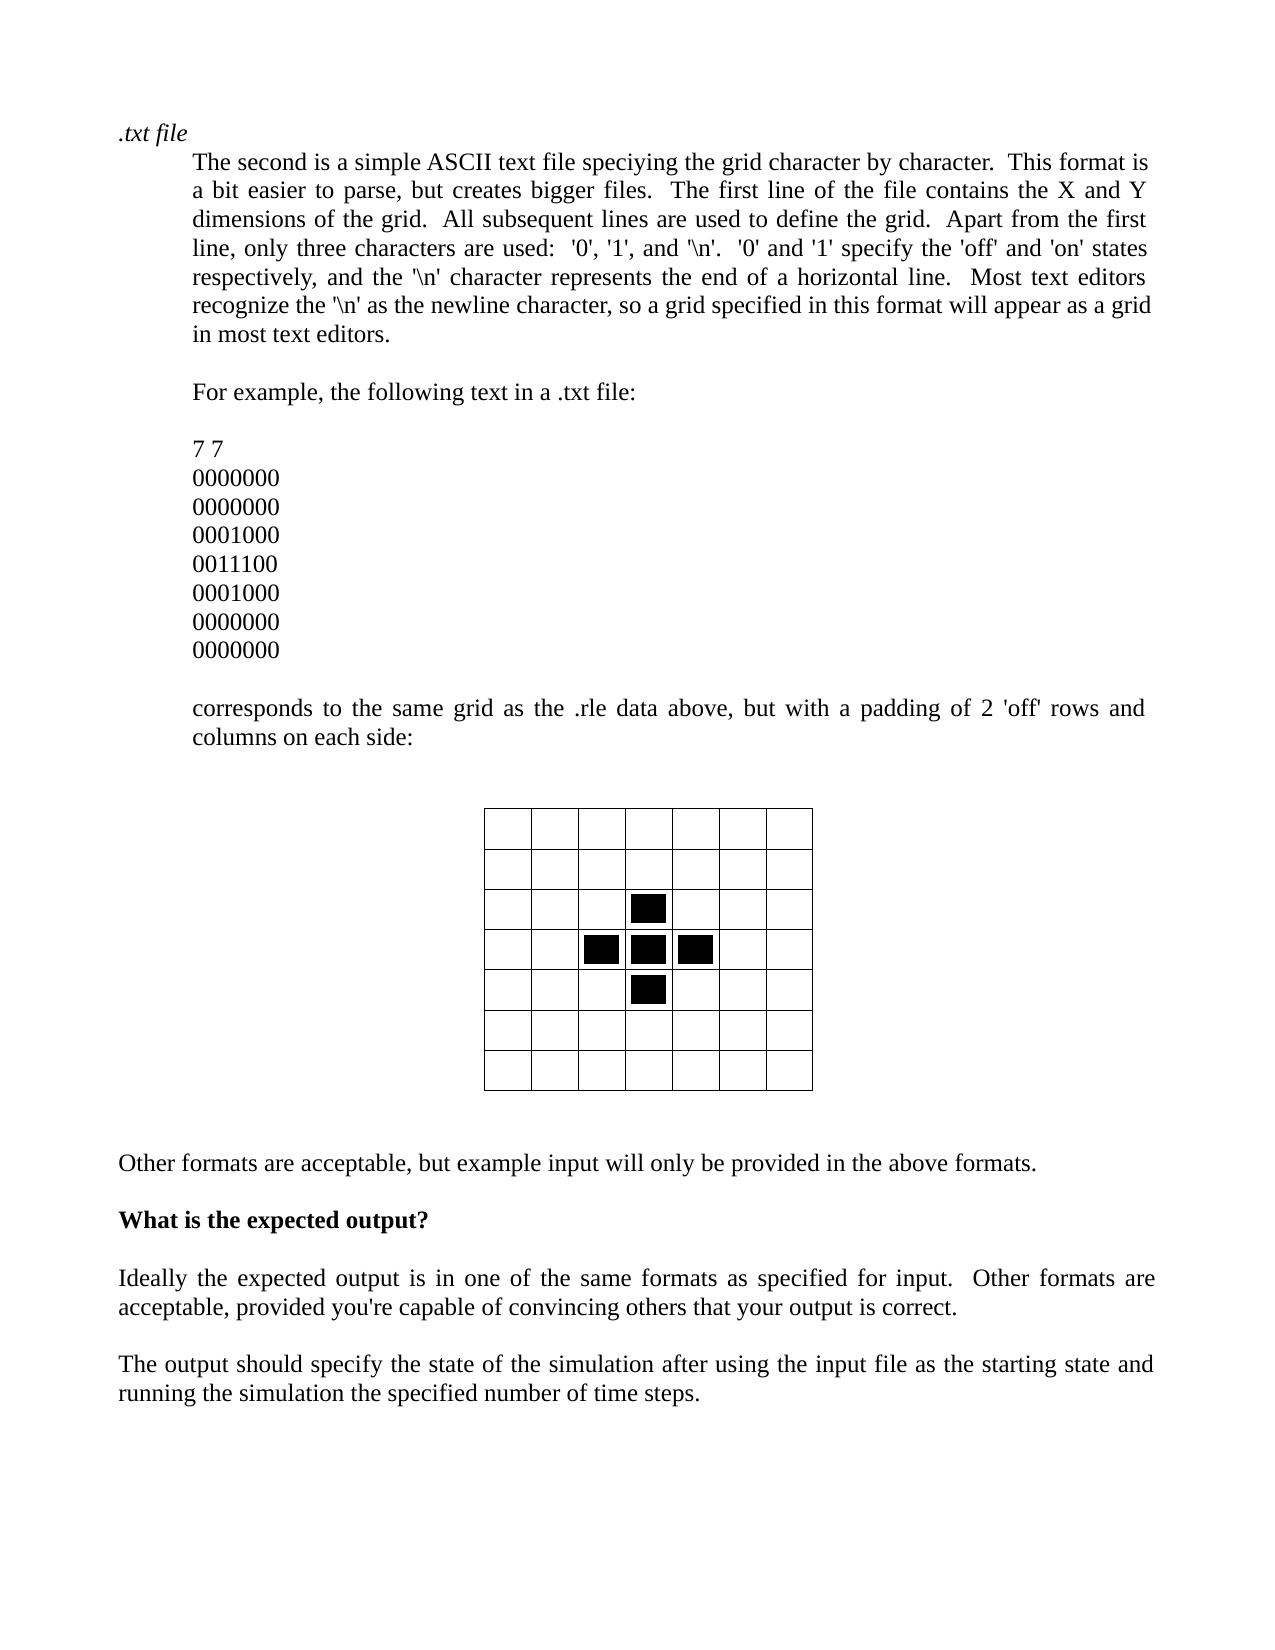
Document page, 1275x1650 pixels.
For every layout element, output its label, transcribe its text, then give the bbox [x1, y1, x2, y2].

text For example, the following text in a .txt file: [118, 377, 1157, 406]
table_cell [532, 930, 578, 969]
table_header [626, 809, 672, 848]
table_cell [579, 1011, 625, 1050]
text 0000000 [118, 492, 1157, 521]
text The second is a simple ASCII text file speciying the grid character by character. This format is a bit easier to parse, but creates bigger files. The first line of the file contains the X and Y dimensions of the grid. All subsequent lines are used to define the grid. Apart from the first line, only three characters are used: '0', '1', and '\n'. '0' and '1' specify the 'off' and 'on' states respectively, and the '\n' character represents the end of a horizontal line. Most text editors recognize the '\n' as the newline character, so a grid specified in this format will appear as a grid [118, 147, 1157, 319]
table_cell [485, 930, 531, 969]
table_cell [673, 970, 719, 1010]
text corresponds to the same grid as the .rle data above, but with a padding of 2 'off' rows and columns on each side: [118, 693, 1157, 751]
text Ideally the expected output is in one of the same formats as specified for input. Other formats are acceptable, provided you're capable of convincing others that your output is correct. [118, 1263, 1157, 1320]
table_cell [767, 850, 812, 889]
table_cell [673, 930, 719, 969]
table_cell [532, 970, 578, 1010]
table_cell [673, 1011, 719, 1050]
table_cell [720, 970, 766, 1010]
table_cell [767, 890, 812, 929]
table_header [485, 809, 531, 848]
table_cell [485, 1051, 531, 1090]
table_cell [767, 930, 812, 969]
text .txt file [118, 118, 1157, 147]
text 0001000 [118, 521, 1157, 549]
text Other formats are acceptable, but example input will only be provided in the above formats. [118, 1148, 1157, 1177]
table_cell [673, 1051, 719, 1090]
text 0000000 [118, 636, 1157, 664]
table_cell [532, 1011, 578, 1050]
table_cell [767, 970, 812, 1010]
text 0011100 [118, 549, 1157, 578]
table_cell [626, 930, 672, 969]
table_cell [485, 1011, 531, 1050]
text 0000000 [118, 607, 1157, 636]
table_cell [532, 850, 578, 889]
table_cell [485, 970, 531, 1010]
table_cell [485, 890, 531, 929]
table_cell [673, 890, 719, 929]
table_cell [626, 1011, 672, 1050]
text in most text editors. [118, 319, 1157, 348]
text 0001000 [118, 578, 1157, 607]
text The output should specify the state of the simulation after using the input file as the starting state and running the simulation the specified number of time steps. [118, 1349, 1157, 1407]
table_cell [720, 930, 766, 969]
text 7 7 [118, 434, 1157, 463]
table_cell [579, 930, 625, 969]
table_cell [720, 890, 766, 929]
table_cell [767, 1051, 812, 1090]
table_header [579, 809, 625, 848]
table_cell [767, 1011, 812, 1050]
table_header [767, 809, 812, 848]
table_header [720, 809, 766, 848]
table_cell [626, 970, 672, 1010]
table_cell [673, 850, 719, 889]
table_cell [579, 890, 625, 929]
table_cell [626, 850, 672, 889]
table_header [532, 809, 578, 848]
table_cell [626, 890, 672, 929]
table_header [673, 809, 719, 848]
table_cell [532, 890, 578, 929]
table_cell [485, 850, 531, 889]
table_cell [579, 970, 625, 1010]
text 0000000 [118, 463, 1157, 492]
table_cell [532, 1051, 578, 1090]
table_cell [579, 850, 625, 889]
table_cell [720, 1051, 766, 1090]
text What is the expected output? [118, 1205, 1157, 1234]
table_cell [720, 1011, 766, 1050]
table_cell [720, 850, 766, 889]
table_cell [626, 1051, 672, 1090]
table_cell [579, 1051, 625, 1090]
